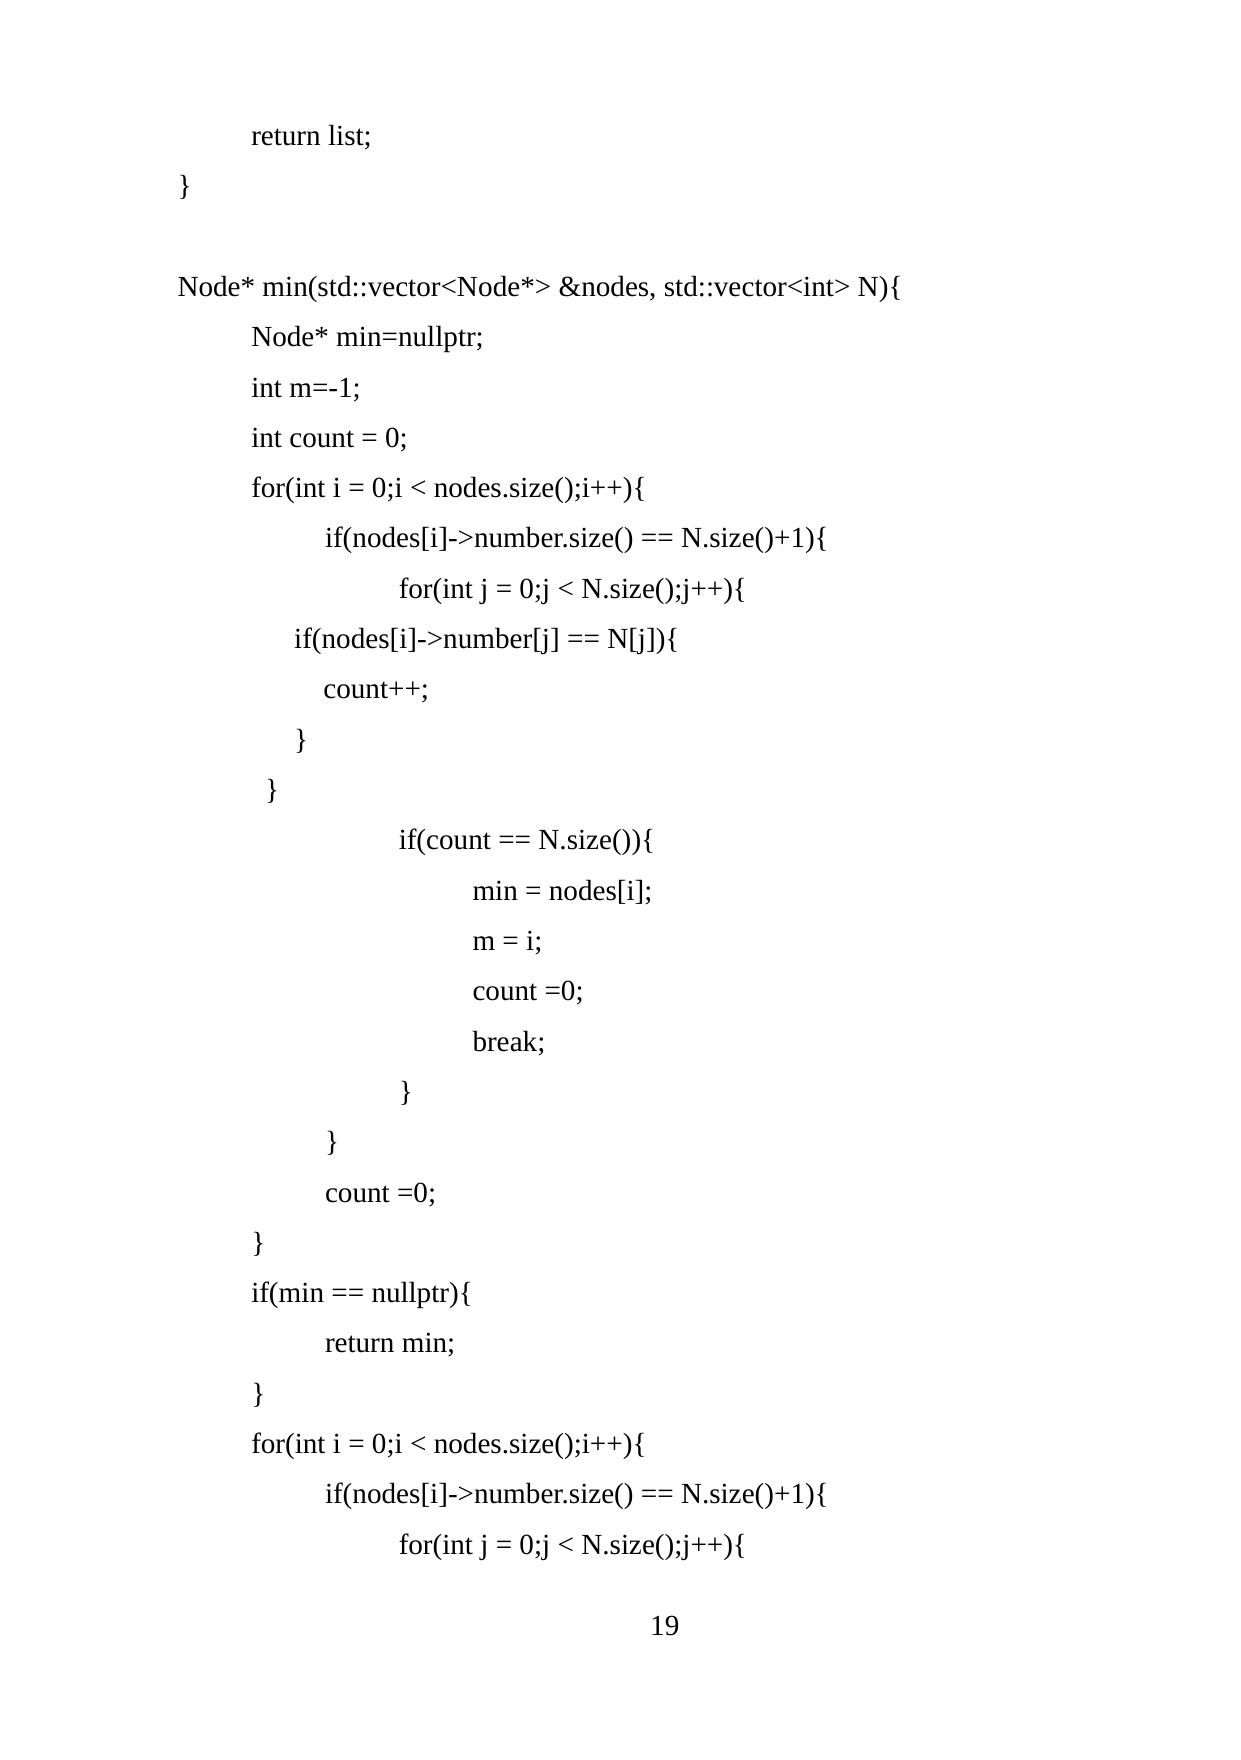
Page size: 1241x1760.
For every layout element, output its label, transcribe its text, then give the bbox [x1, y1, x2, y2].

text Node* min=nullptr; [177, 319, 1152, 353]
text if(count == N.size()){ [177, 822, 1152, 856]
text } [177, 168, 1152, 202]
text return list; [177, 118, 1152, 152]
text for(int i = 0;i < nodes.size();i++){ [177, 470, 1152, 504]
text if(min == nullptr){ [177, 1275, 1152, 1309]
text for(int j = 0;j < N.size();j++){ [177, 1527, 1152, 1560]
text return min; [177, 1326, 1152, 1359]
text } [177, 772, 1152, 806]
text count =0; [177, 973, 1152, 1007]
text int m=-1; [177, 370, 1152, 403]
text for(int i = 0;i < nodes.size();i++){ [177, 1426, 1152, 1460]
text } [177, 1376, 1152, 1409]
text int count = 0; [177, 420, 1152, 453]
text break; [177, 1024, 1152, 1057]
text } [177, 1124, 1152, 1158]
text count++; [177, 672, 1152, 705]
text m = i; [177, 923, 1152, 957]
text if(nodes[i]->number.size() == N.size()+1){ [177, 1477, 1152, 1510]
text } [177, 722, 1152, 755]
text } [177, 1225, 1152, 1258]
text if(nodes[i]->number[j] == N[j]){ [177, 621, 1152, 655]
text for(int j = 0;j < N.size();j++){ [177, 571, 1152, 604]
text } [177, 1074, 1152, 1108]
text count =0; [177, 1175, 1152, 1208]
text if(nodes[i]->number.size() == N.size()+1){ [177, 521, 1152, 554]
text min = nodes[i]; [177, 873, 1152, 906]
text Node* min(std::vector<Node*> &nodes, std::vector<int> N){ [177, 269, 1152, 303]
